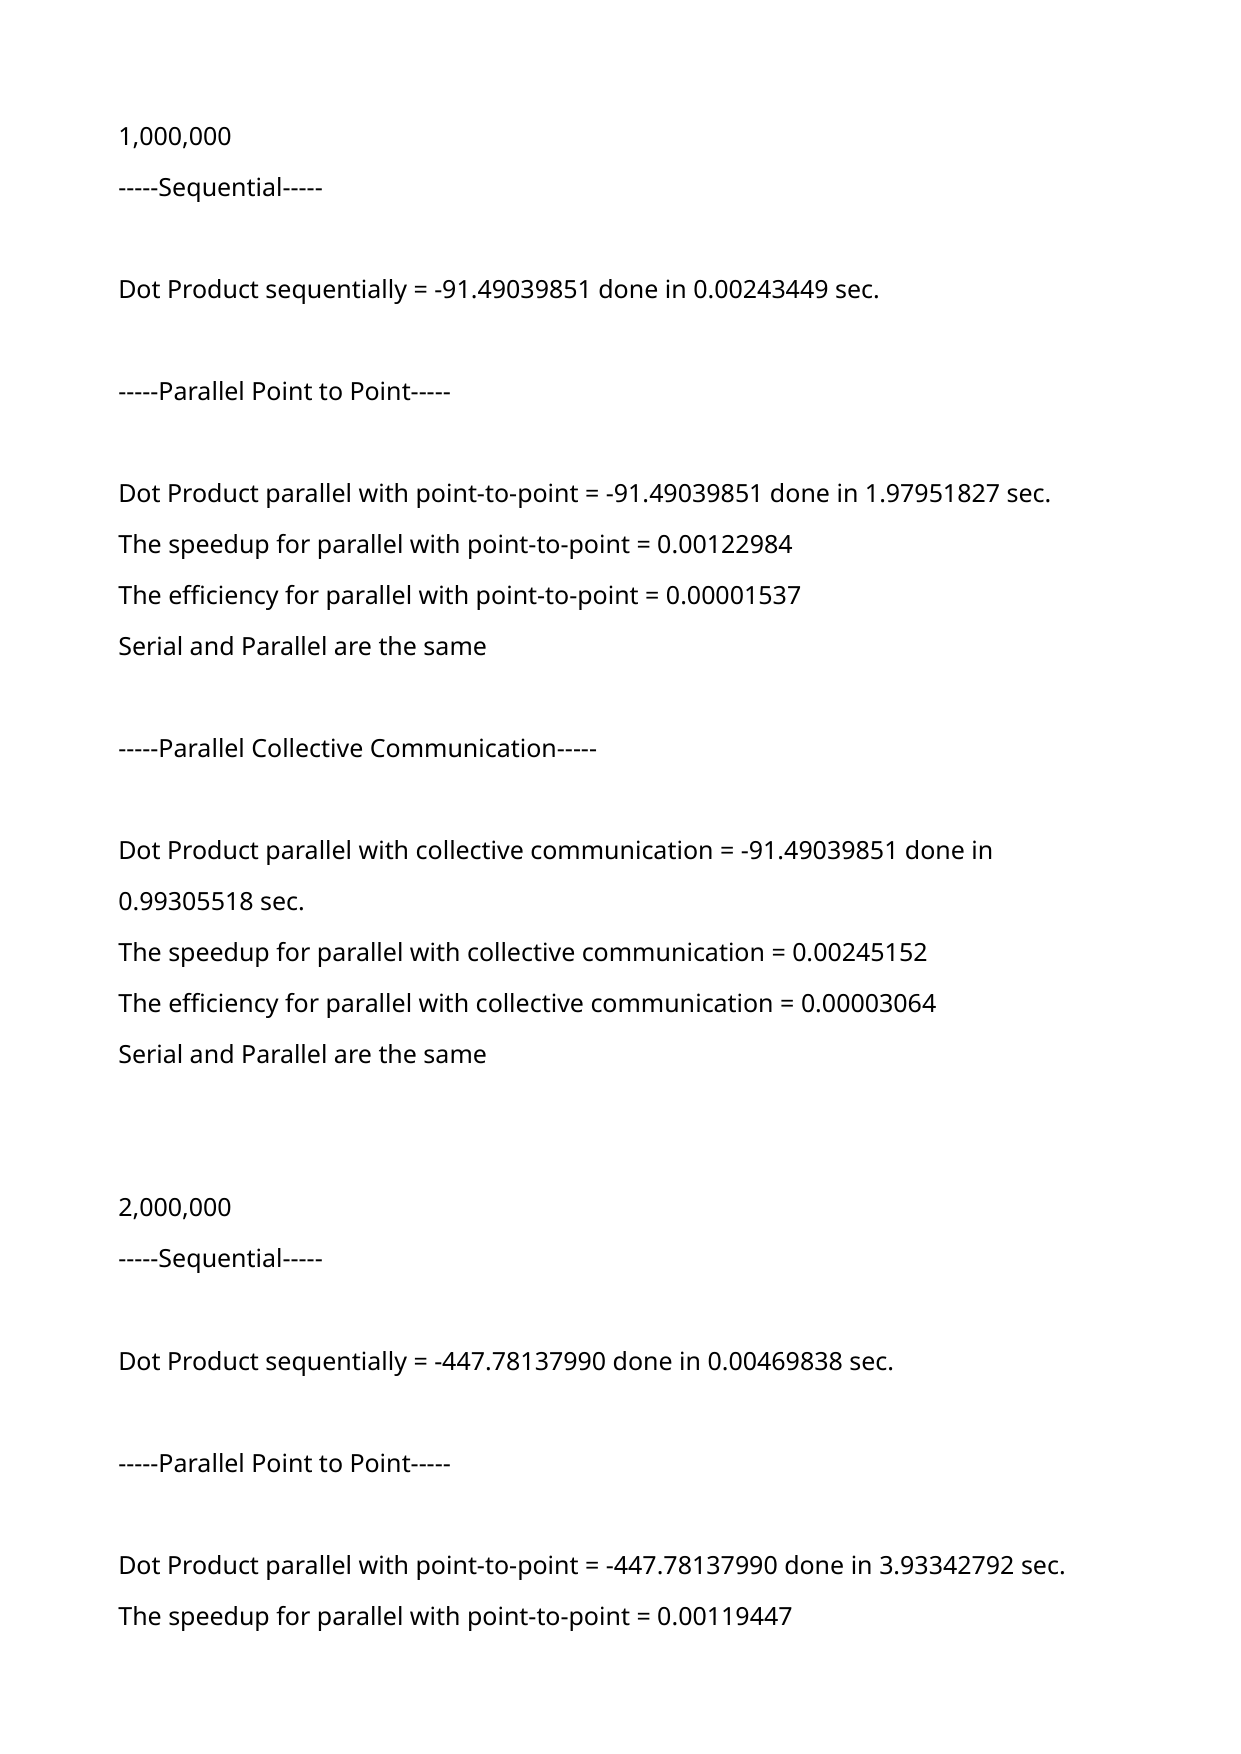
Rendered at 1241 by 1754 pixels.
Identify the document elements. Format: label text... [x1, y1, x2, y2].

text -----Parallel Point to Point----- [118, 1445, 1122, 1479]
text 2,000,000 [118, 1190, 1122, 1224]
text -----Parallel Point to Point----- [118, 373, 1122, 407]
text Dot Product parallel with point-to-point = -447.78137990 done in 3.93342792 sec. [118, 1547, 1122, 1581]
text -----Parallel Collective Communication----- [118, 731, 1122, 765]
text Dot Product parallel with point-to-point = -91.49039851 done in 1.97951827 sec. [118, 475, 1122, 509]
text Dot Product parallel with collective communication = -91.49039851 done in 0.99305518 sec. [118, 833, 1122, 918]
text The speedup for parallel with point-to-point = 0.00119447 [118, 1598, 1122, 1632]
text The efficiency for parallel with point-to-point = 0.00001537 [118, 577, 1122, 612]
text Dot Product sequentially = -91.49039851 done in 0.00243449 sec. [118, 271, 1122, 305]
text Serial and Parallel are the same [118, 628, 1122, 663]
text -----Sequential----- [118, 169, 1122, 203]
text -----Sequential----- [118, 1241, 1122, 1275]
text The speedup for parallel with point-to-point = 0.00122984 [118, 526, 1122, 561]
text 1,000,000 [118, 118, 1122, 152]
text The efficiency for parallel with collective communication = 0.00003064 [118, 986, 1122, 1020]
text Serial and Parallel are the same [118, 1037, 1122, 1071]
text Dot Product sequentially = -447.78137990 done in 0.00469838 sec. [118, 1343, 1122, 1377]
text The speedup for parallel with collective communication = 0.00245152 [118, 935, 1122, 969]
